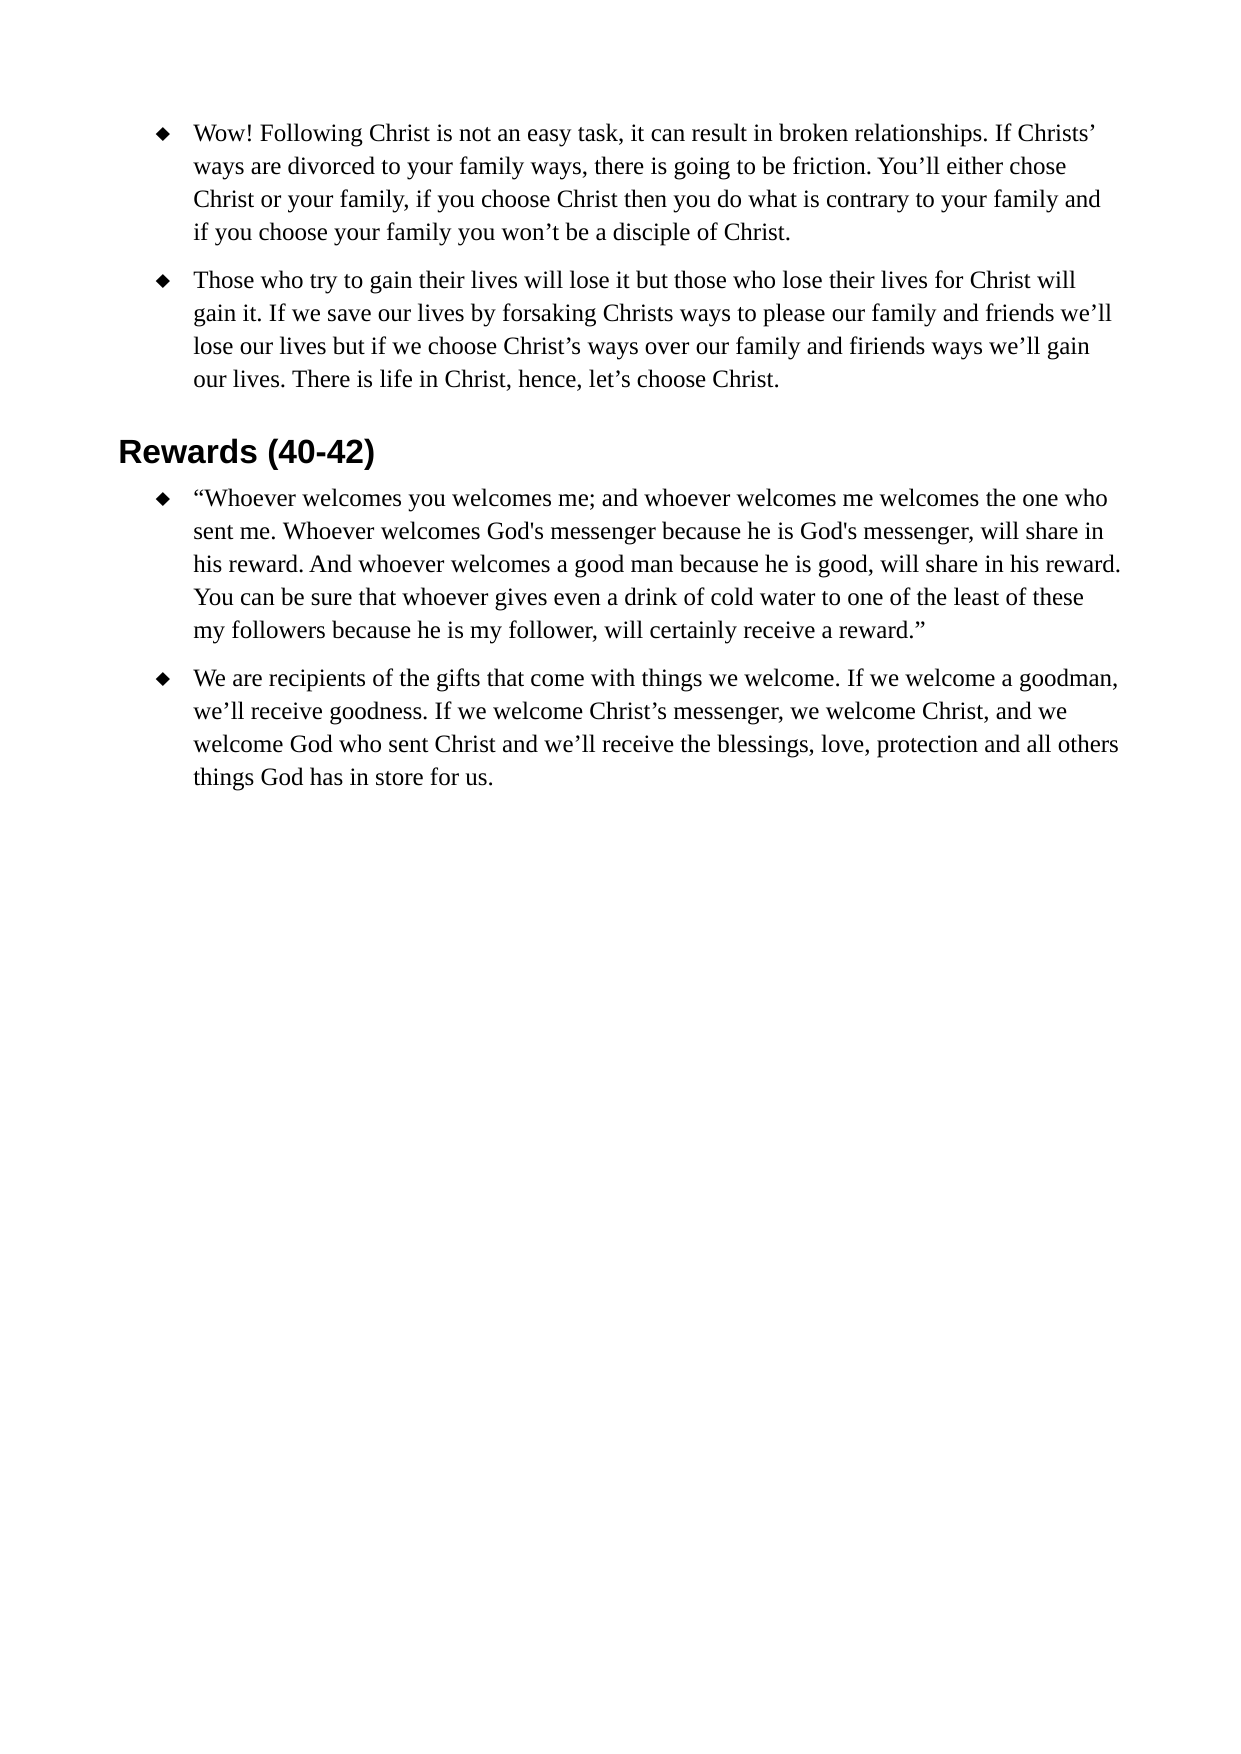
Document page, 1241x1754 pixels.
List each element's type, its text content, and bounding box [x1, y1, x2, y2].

subtitle Rewards (40-42) [118, 432, 1122, 471]
list Those who try to gain their lives will lose it but those who lose their lives for Christ will gain it. If we save our lives by forsaking Christs ways to please our family and friends we’ll lose our lives but if we choose Christ’s ways over our family and firiends ways we’ll gain our lives. There is life in Christ, hence, let’s choose Christ. [156, 265, 1122, 393]
list We are recipients of the gifts that come with things we welcome. If we welcome a goodman, we’ll receive goodness. If we welcome Christ’s messenger, we welcome Christ, and we welcome God who sent Christ and we’ll receive the blessings, love, protection and all others things God has in store for us. [156, 663, 1122, 791]
list “Whoever welcomes you welcomes me; and whoever welcomes me welcomes the one who sent me. Whoever welcomes God's messenger because he is God's messenger, will share in his reward. And whoever welcomes a good man because he is good, will share in his reward. You can be sure that whoever gives even a drink of cold water to one of the least of these my followers because he is my follower, will certainly receive a reward.” [156, 483, 1122, 644]
list Wow! Following Christ is not an easy task, it can result in broken relationships. If Christs’ ways are divorced to your family ways, there is going to be friction. You’ll either chose Christ or your family, if you choose Christ then you do what is contrary to your family and if you choose your family you won’t be a disciple of Christ. [156, 118, 1122, 246]
